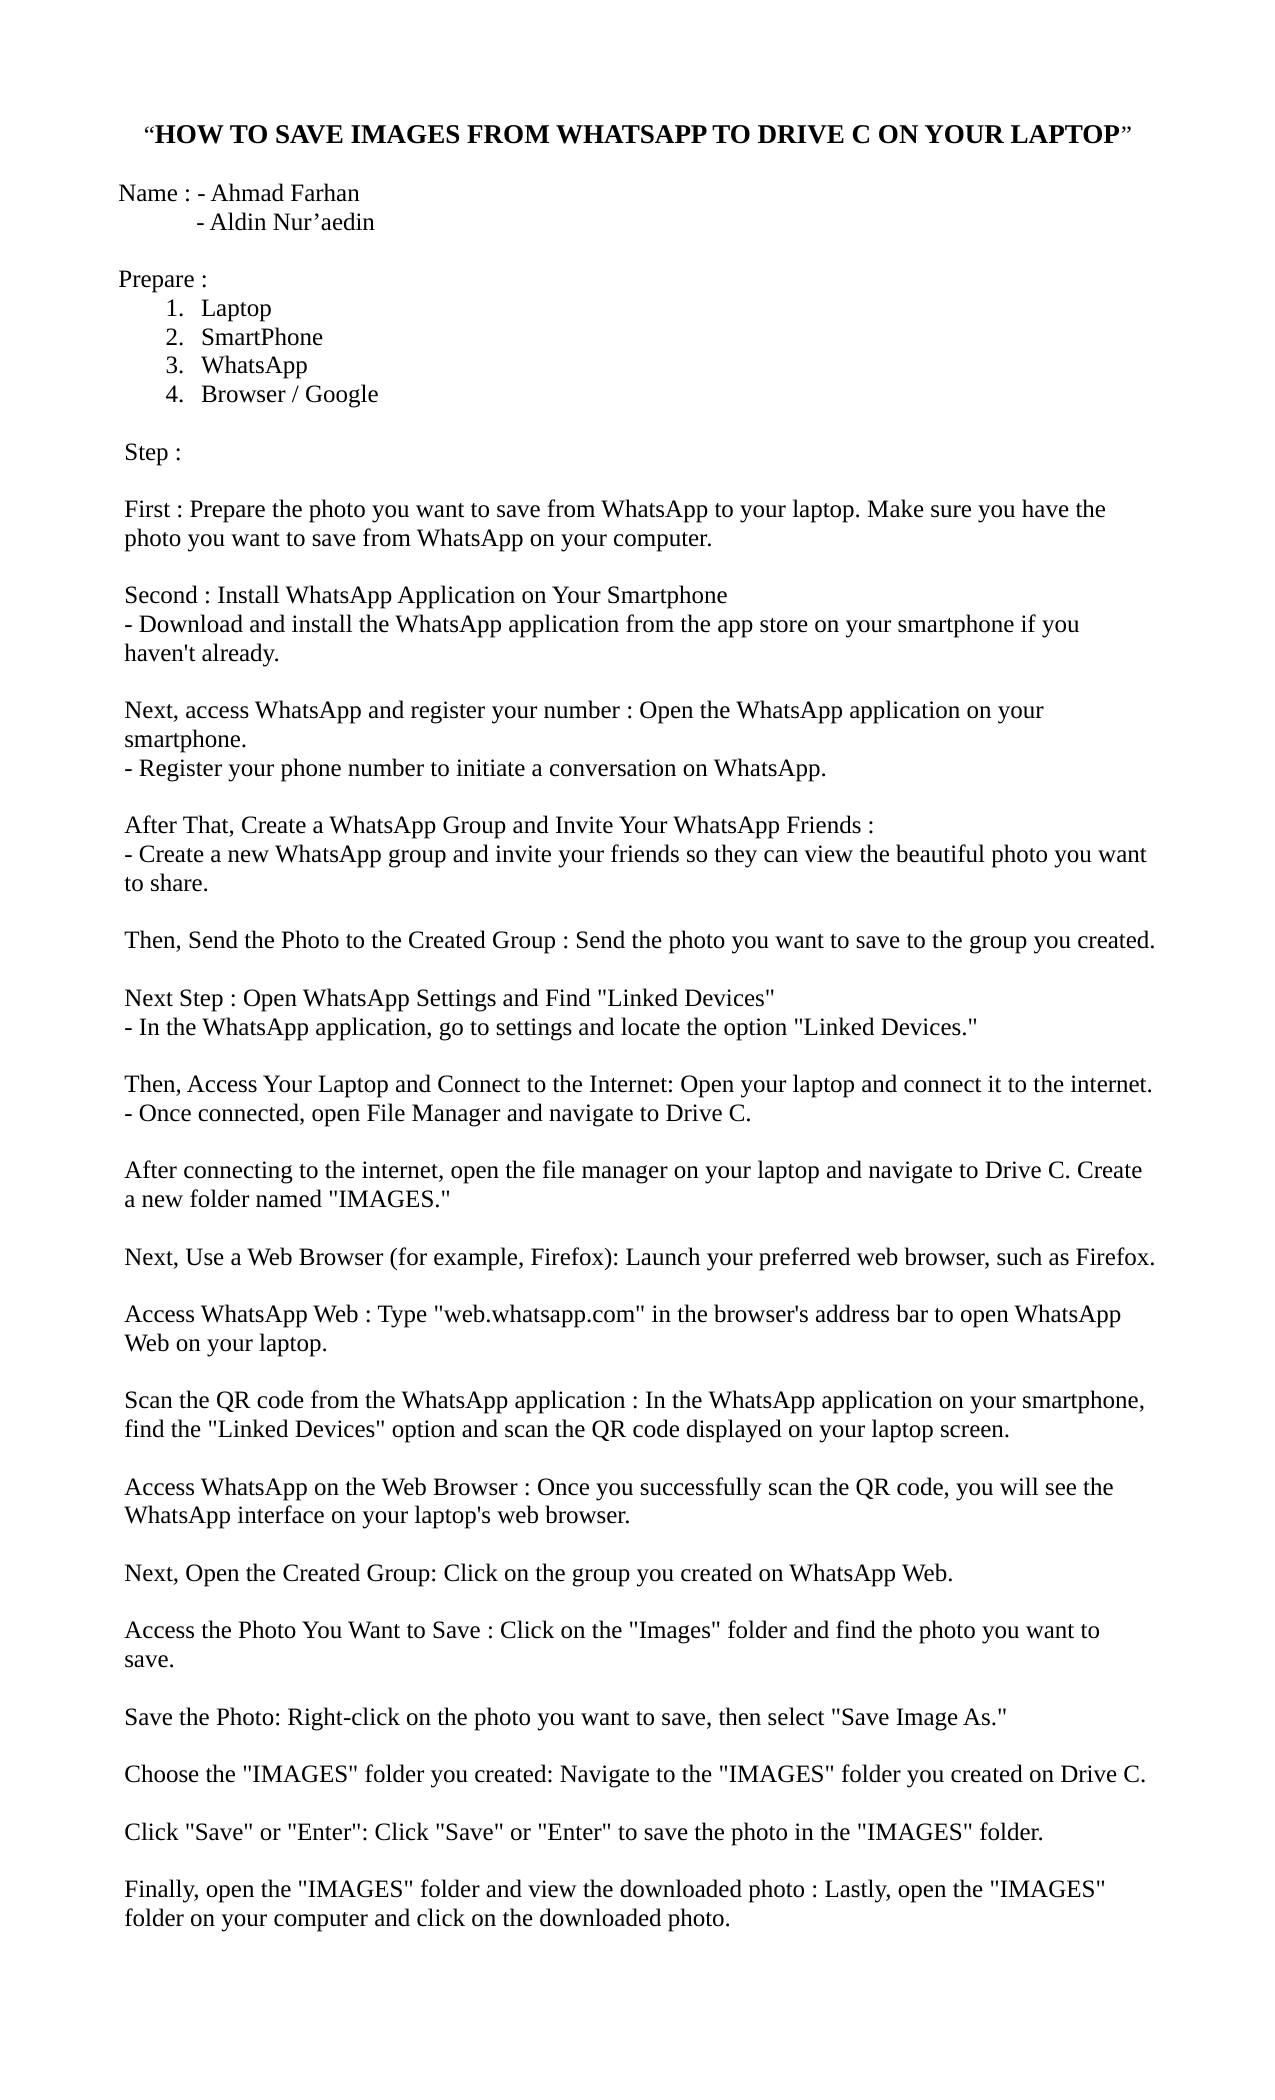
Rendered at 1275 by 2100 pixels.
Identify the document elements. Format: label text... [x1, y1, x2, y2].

text Prepare : [118, 264, 1157, 293]
text Next, Use a Web Browser (for example, Firefox): Launch your preferred web browser, such as Firefox. [124, 1242, 1157, 1271]
list SmartPhone [165, 322, 1157, 351]
text Click "Save" or "Enter": Click "Save" or "Enter" to save the photo in the "IMAGES" folder. [124, 1817, 1157, 1846]
text - Register your phone number to initiate a conversation on WhatsApp. [124, 753, 1157, 782]
text Finally, open the "IMAGES" folder and view the downloaded photo : Lastly, open the "IMAGES" folder on your computer and click on the downloaded photo. [124, 1874, 1157, 1932]
text Scan the QR code from the WhatsApp application : In the WhatsApp application on your smartphone, find the "Linked Devices" option and scan the QR code displayed on your laptop screen. [124, 1386, 1157, 1443]
text “HOW TO SAVE IMAGES FROM WHATSAPP TO DRIVE C ON YOUR LAPTOP” [118, 118, 1157, 149]
text Then, Send the Photo to the Created Group : Send the photo you want to save to the group you created. [124, 926, 1157, 954]
text After That, Create a WhatsApp Group and Invite Your WhatsApp Friends : [124, 811, 1157, 839]
text Next Step : Open WhatsApp Settings and Find "Linked Devices" [124, 983, 1157, 1012]
text - Aldin Nur’aedin [118, 207, 1157, 236]
text Next, Open the Created Group: Click on the group you created on WhatsApp Web. [124, 1558, 1157, 1587]
text Name : - Ahmad Farhan [118, 178, 1157, 207]
text Access WhatsApp Web : Type "web.whatsapp.com" in the browser's address bar to open WhatsApp Web on your laptop. [124, 1299, 1157, 1357]
text Next, access WhatsApp and register your number : Open the WhatsApp application on your smartphone. [124, 696, 1157, 753]
list WhatsApp [165, 351, 1157, 379]
text Then, Access Your Laptop and Connect to the Internet: Open your laptop and connect it to the internet. [124, 1069, 1157, 1098]
text After connecting to the internet, open the file manager on your laptop and navigate to Drive C. Create a new folder named "IMAGES." [124, 1156, 1157, 1213]
list Browser / Google [165, 379, 1157, 408]
list Laptop [165, 293, 1157, 322]
text Step : [124, 437, 1157, 466]
text - Download and install the WhatsApp application from the app store on your smartphone if you haven't already. [124, 609, 1157, 667]
text Access the Photo You Want to Save : Click on the "Images" folder and find the photo you want to save. [124, 1616, 1157, 1673]
text - In the WhatsApp application, go to settings and locate the option "Linked Devices." [124, 1012, 1157, 1041]
text First : Prepare the photo you want to save from WhatsApp to your laptop. Make sure you have the photo you want to save from WhatsApp on your computer. [124, 494, 1157, 552]
text - Once connected, open File Manager and navigate to Drive C. [124, 1098, 1157, 1127]
text - Create a new WhatsApp group and invite your friends so they can view the beautiful photo you want to share. [124, 839, 1157, 897]
text Second : Install WhatsApp Application on Your Smartphone [124, 581, 1157, 609]
text Access WhatsApp on the Web Browser : Once you successfully scan the QR code, you will see the WhatsApp interface on your laptop's web browser. [124, 1472, 1157, 1529]
text Save the Photo: Right-click on the photo you want to save, then select "Save Image As." [124, 1702, 1157, 1731]
text Choose the "IMAGES" folder you created: Navigate to the "IMAGES" folder you created on Drive C. [124, 1759, 1157, 1788]
